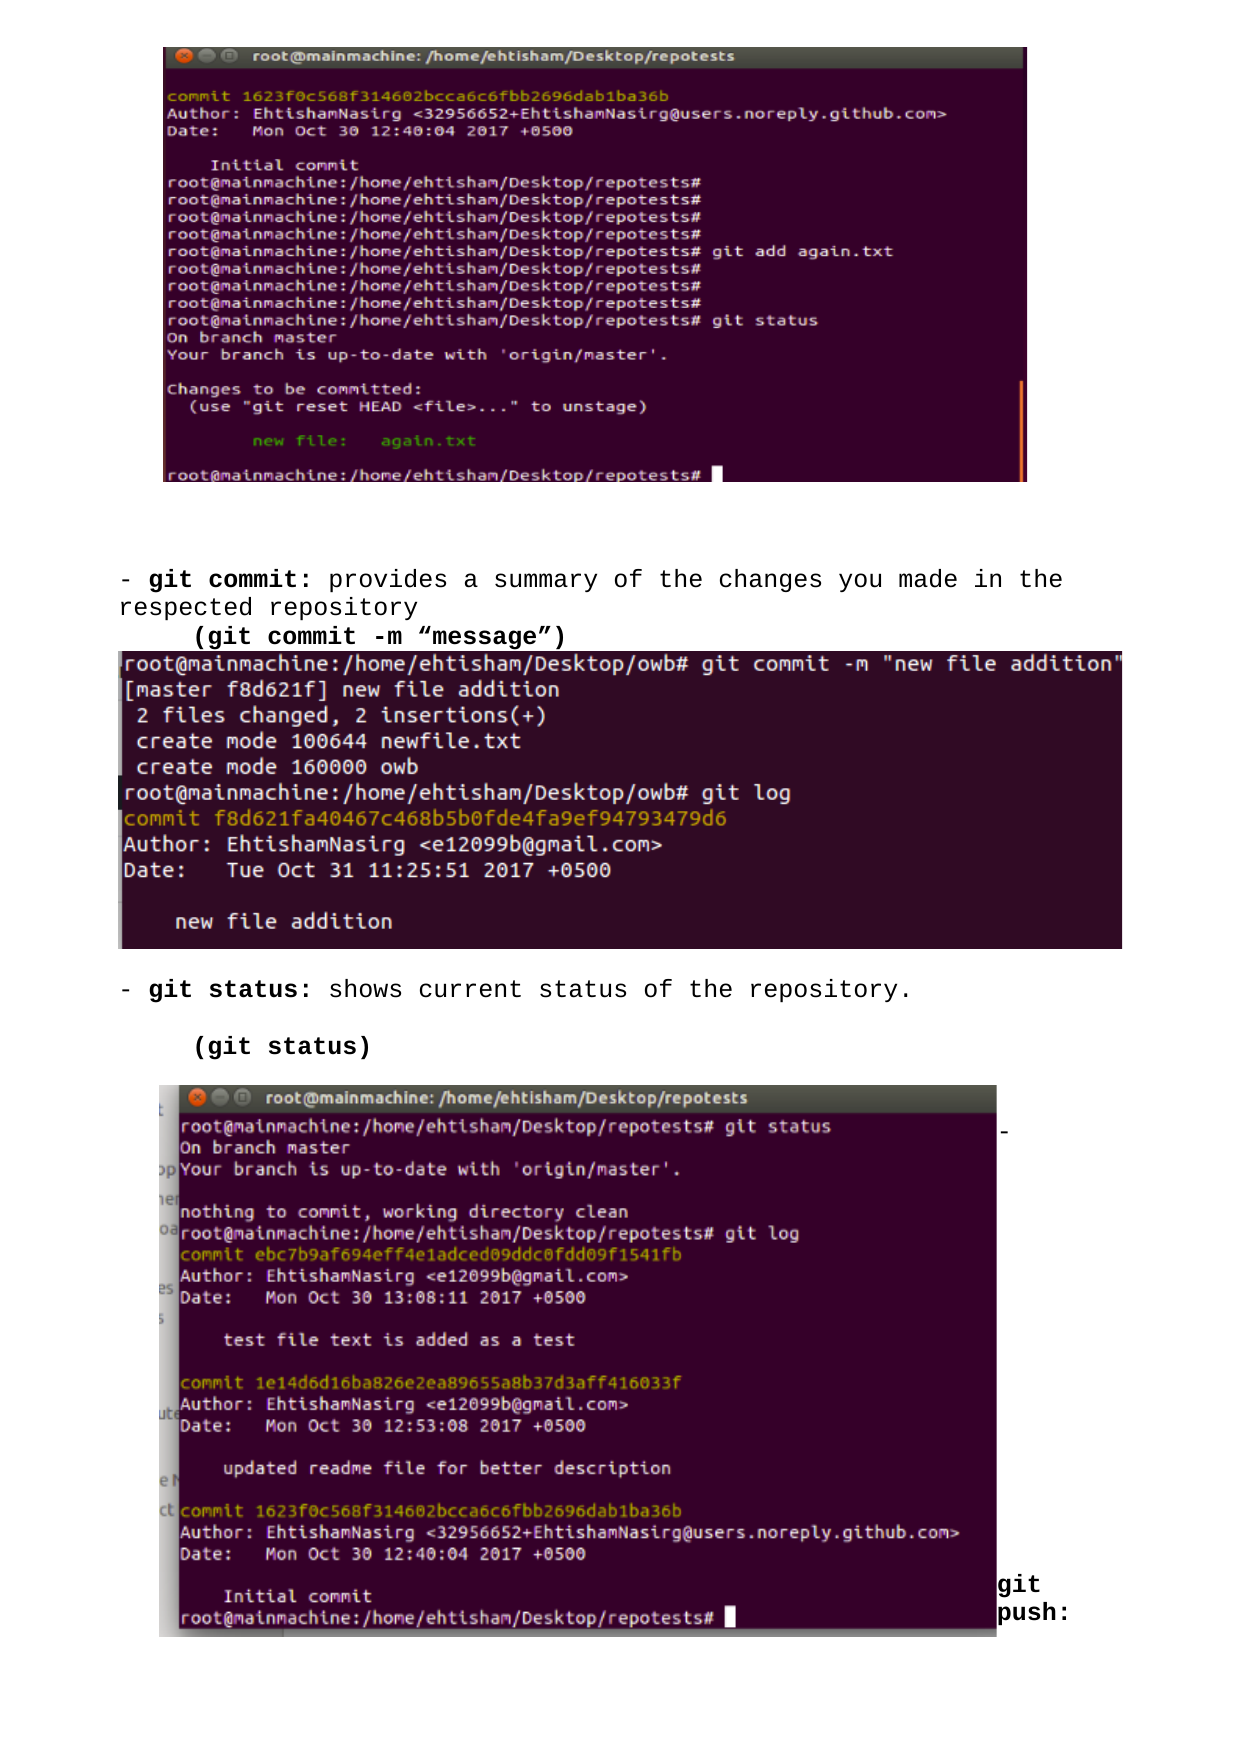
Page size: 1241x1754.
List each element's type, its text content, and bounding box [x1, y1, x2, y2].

text [118, 1572, 159, 1628]
text (git commit -m “message”) [118, 623, 1122, 651]
picture [163, 47, 1028, 482]
text git push: [997, 1572, 1122, 1628]
text - git commit: provides a summary of the changes you made in the respected repository [118, 567, 1122, 623]
text (git status) [118, 1033, 1122, 1062]
text - [997, 1118, 1122, 1147]
text - git status: shows current status of the repository. [118, 977, 1122, 1005]
picture [118, 651, 1123, 949]
text - [118, 1118, 159, 1147]
picture [159, 1085, 997, 1637]
